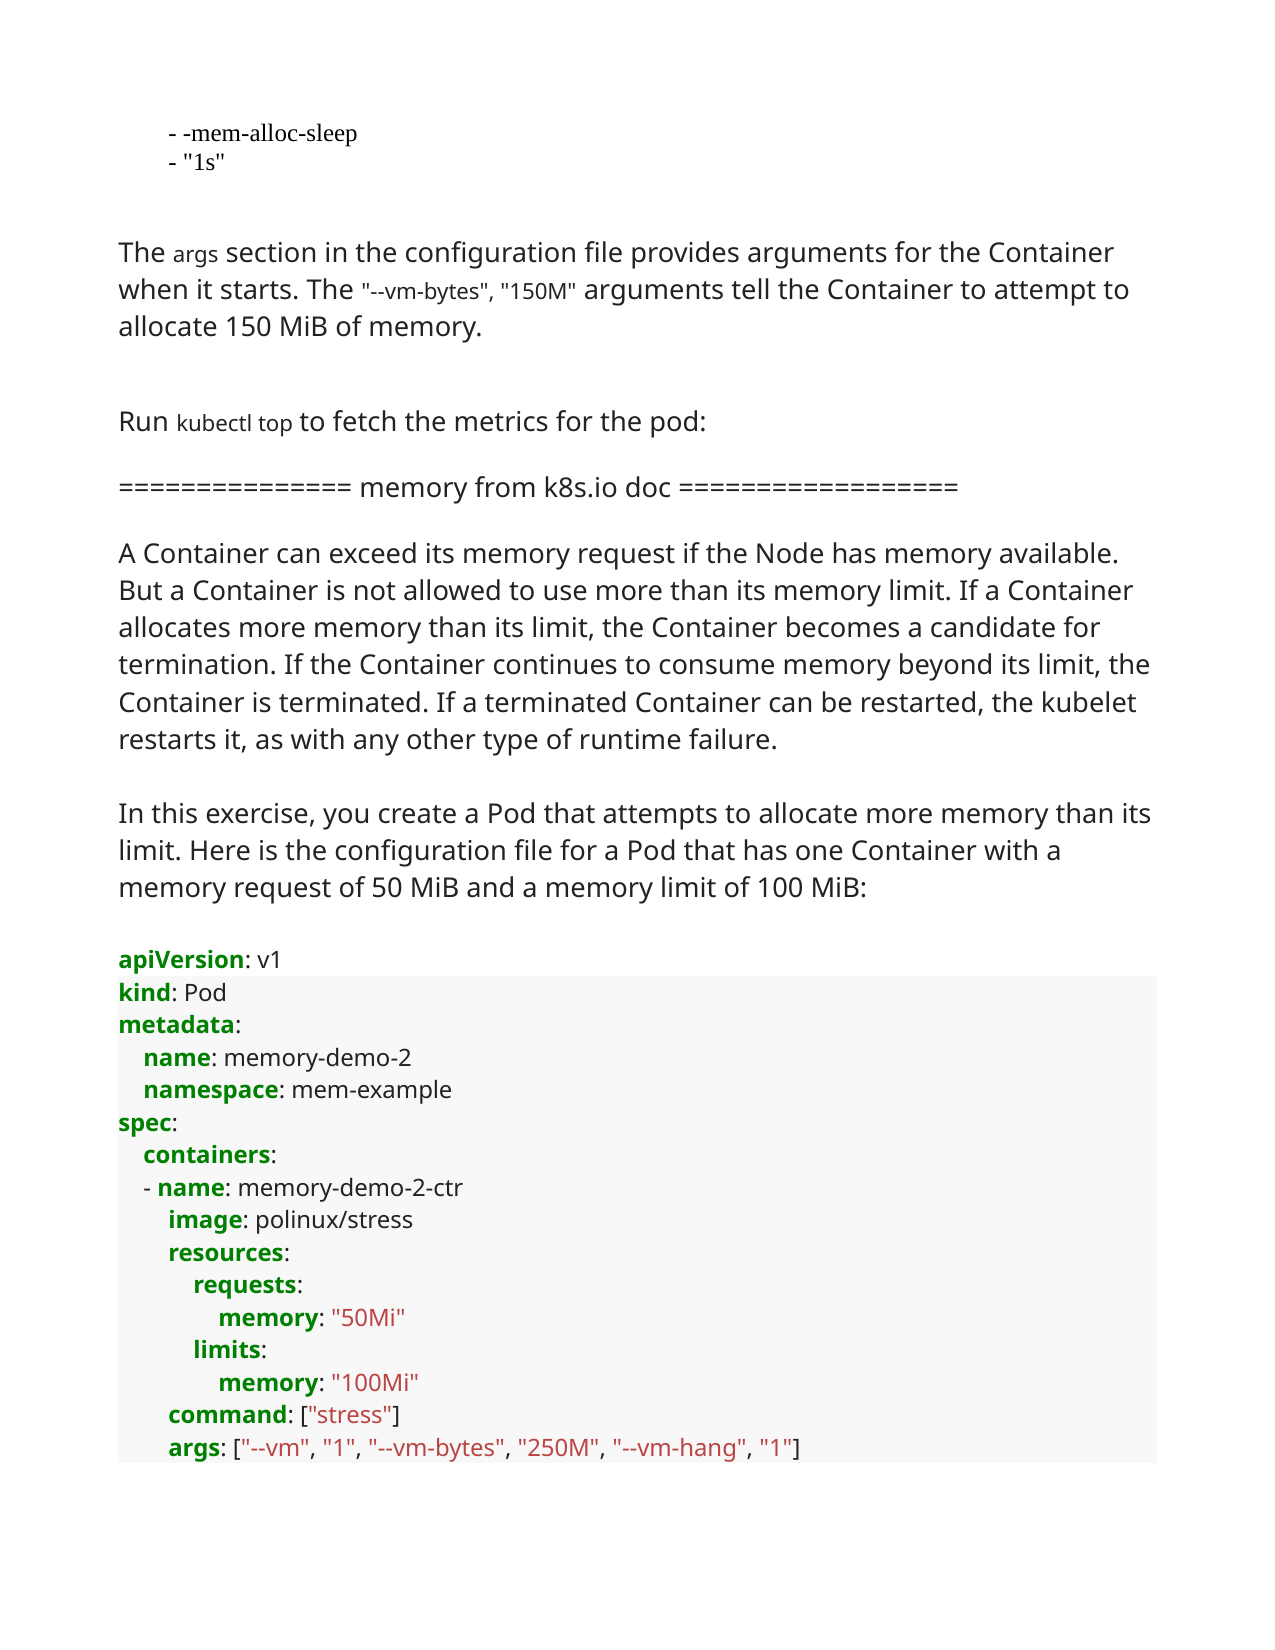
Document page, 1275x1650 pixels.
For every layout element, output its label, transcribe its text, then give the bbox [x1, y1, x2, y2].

text namespace: mem-example [118, 1073, 1157, 1106]
text containers: [118, 1138, 1157, 1171]
text - "1s" [118, 147, 1157, 176]
text args: ["--vm", "1", "--vm-bytes", "250M", "--vm-hang", "1"] [118, 1431, 1157, 1463]
text A Container can exceed its memory request if the Node has memory available. But a Container is not allowed to use more than its memory limit. If a Container allocates more memory than its limit, the Container becomes a candidate for termination. If the Container continues to consume memory beyond its limit, the Container is terminated. If a terminated Container can be restarted, the kubelet restarts it, as with any other type of runtime failure. [118, 534, 1157, 757]
text limits: [118, 1333, 1157, 1366]
text name: memory-demo-2 [118, 1041, 1157, 1073]
text memory: "50Mi" [118, 1301, 1157, 1333]
text metadata: [118, 1008, 1157, 1041]
text memory: "100Mi" [118, 1366, 1157, 1398]
text requests: [118, 1268, 1157, 1301]
text The args section in the configuration file provides arguments for the Container when it starts. The "--vm-bytes", "150M" arguments tell the Container to attempt to allocate 150 MiB of memory. [118, 233, 1157, 345]
text =============== memory from k8s.io doc ================== [118, 468, 1157, 505]
text resources: [118, 1236, 1157, 1268]
text image: polinux/stress [118, 1203, 1157, 1236]
text kind: Pod [118, 976, 1157, 1008]
text Run kubectl top to fetch the metrics for the pod: [118, 402, 1157, 439]
text apiVersion: v1 [118, 943, 1157, 976]
text spec: [118, 1106, 1157, 1138]
text command: ["stress"] [118, 1398, 1157, 1431]
text In this exercise, you create a Pod that attempts to allocate more memory than its limit. Here is the configuration file for a Pod that has one Container with a memory request of 50 MiB and a memory limit of 100 MiB: [118, 794, 1157, 906]
text - name: memory-demo-2-ctr [118, 1171, 1157, 1203]
text - -mem-alloc-sleep [118, 118, 1157, 147]
